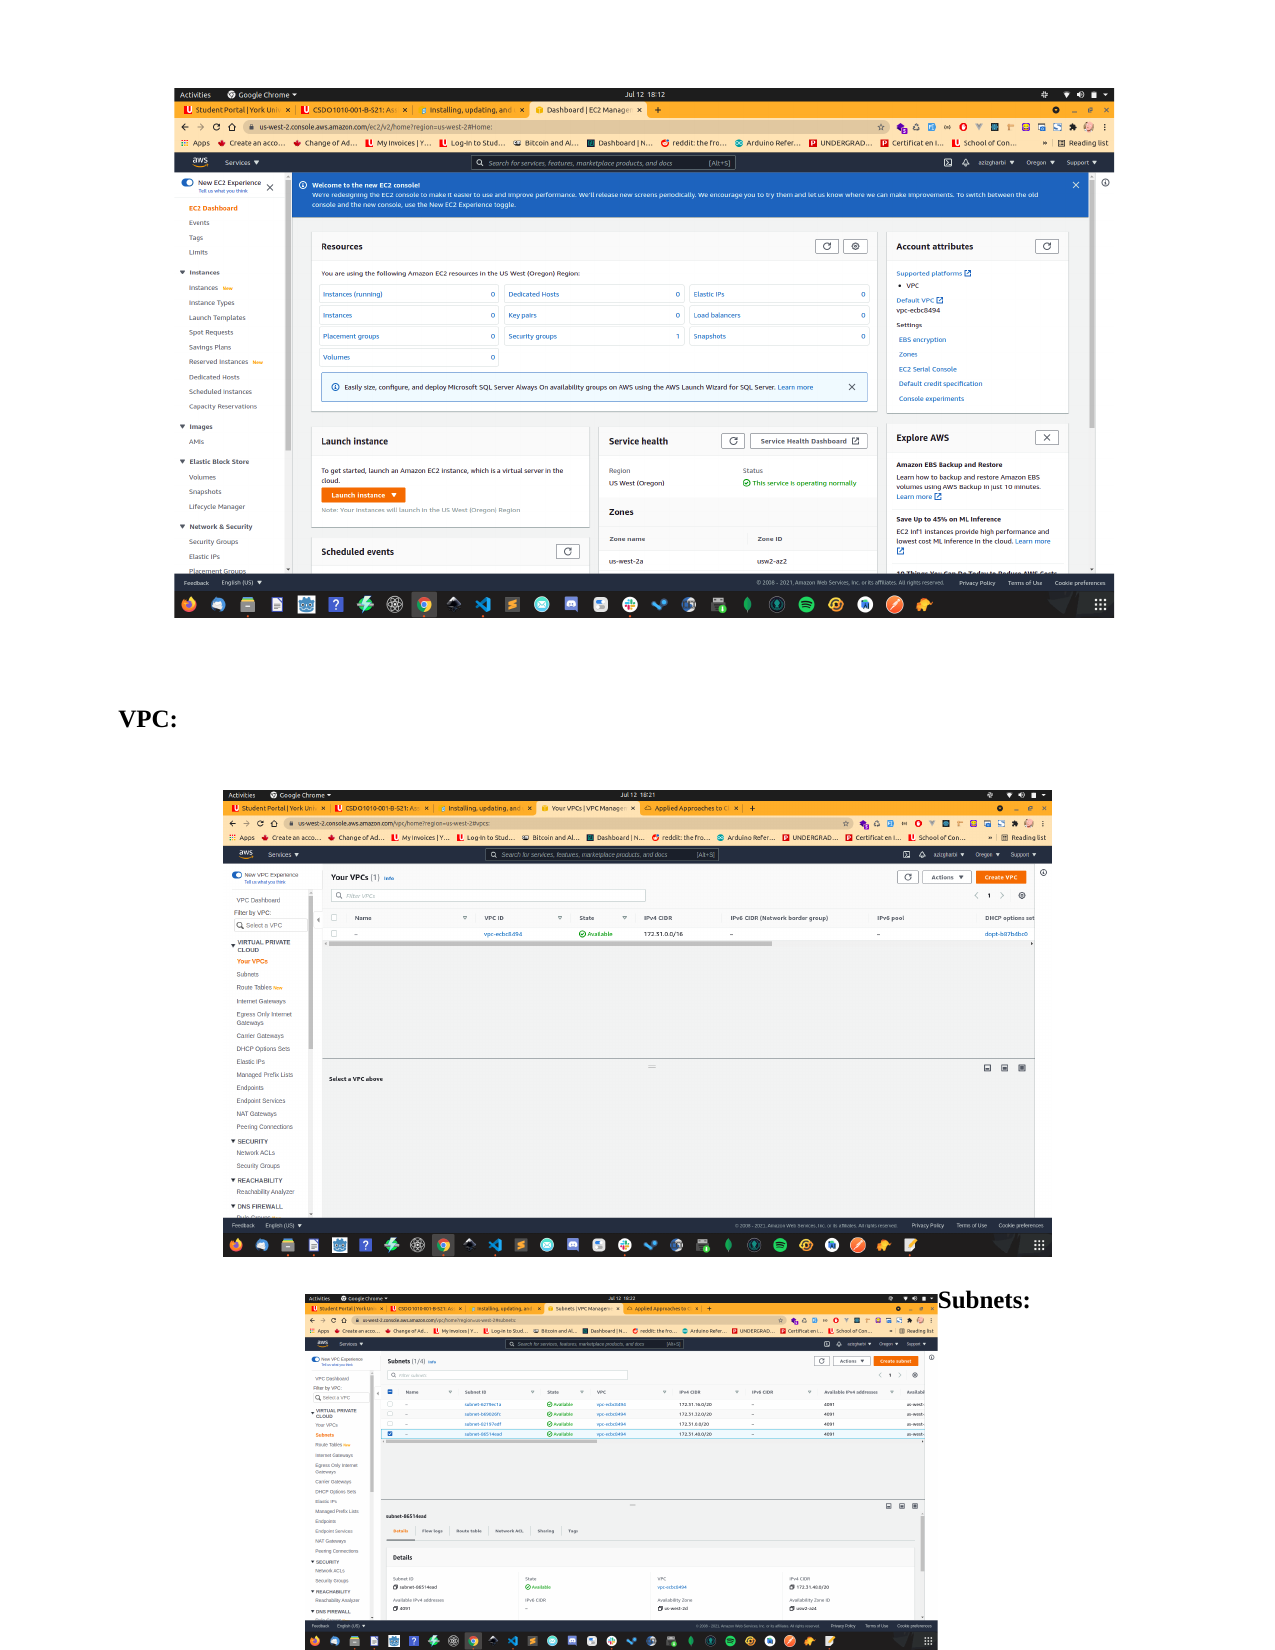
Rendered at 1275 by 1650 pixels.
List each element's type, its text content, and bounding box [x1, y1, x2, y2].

text VPC: [118, 704, 1157, 732]
picture [223, 790, 1052, 1257]
picture [305, 1294, 938, 1650]
picture [174, 88, 1115, 618]
text Subnets: [118, 1285, 1157, 1314]
